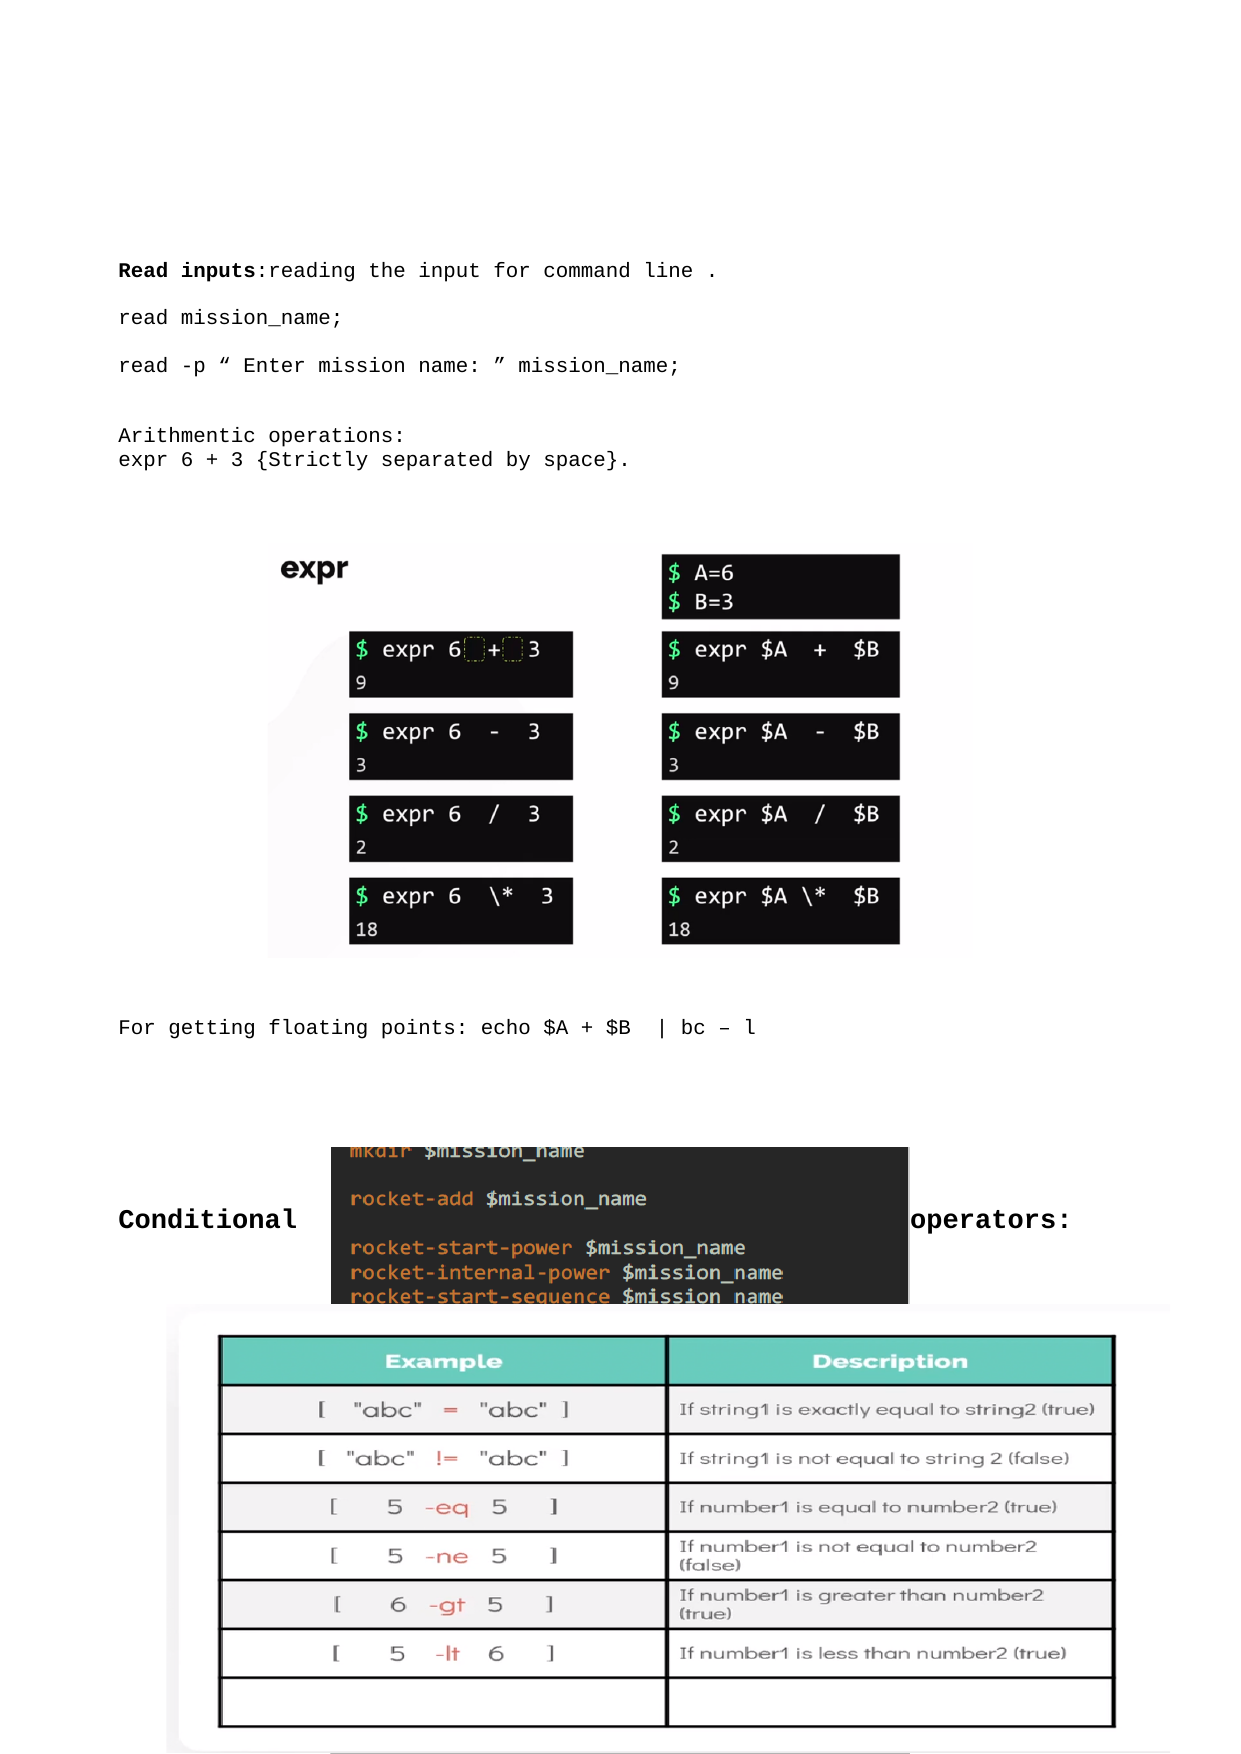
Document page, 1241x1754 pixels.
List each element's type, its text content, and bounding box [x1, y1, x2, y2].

text read mission_name; [118, 307, 1122, 331]
text read -p “ Enter mission name: ” mission_name; [118, 354, 1122, 378]
text Conditional [118, 1206, 330, 1237]
text expr 6 + 3 {Strictly separated by space}. [118, 449, 1122, 473]
text Read inputs:reading the input for command line . [118, 260, 1122, 284]
text For getting floating points: echo $A + $B | bc – l [118, 1017, 1122, 1040]
text Arithmentic operations: [118, 426, 1122, 449]
text operators: [910, 1206, 1122, 1237]
